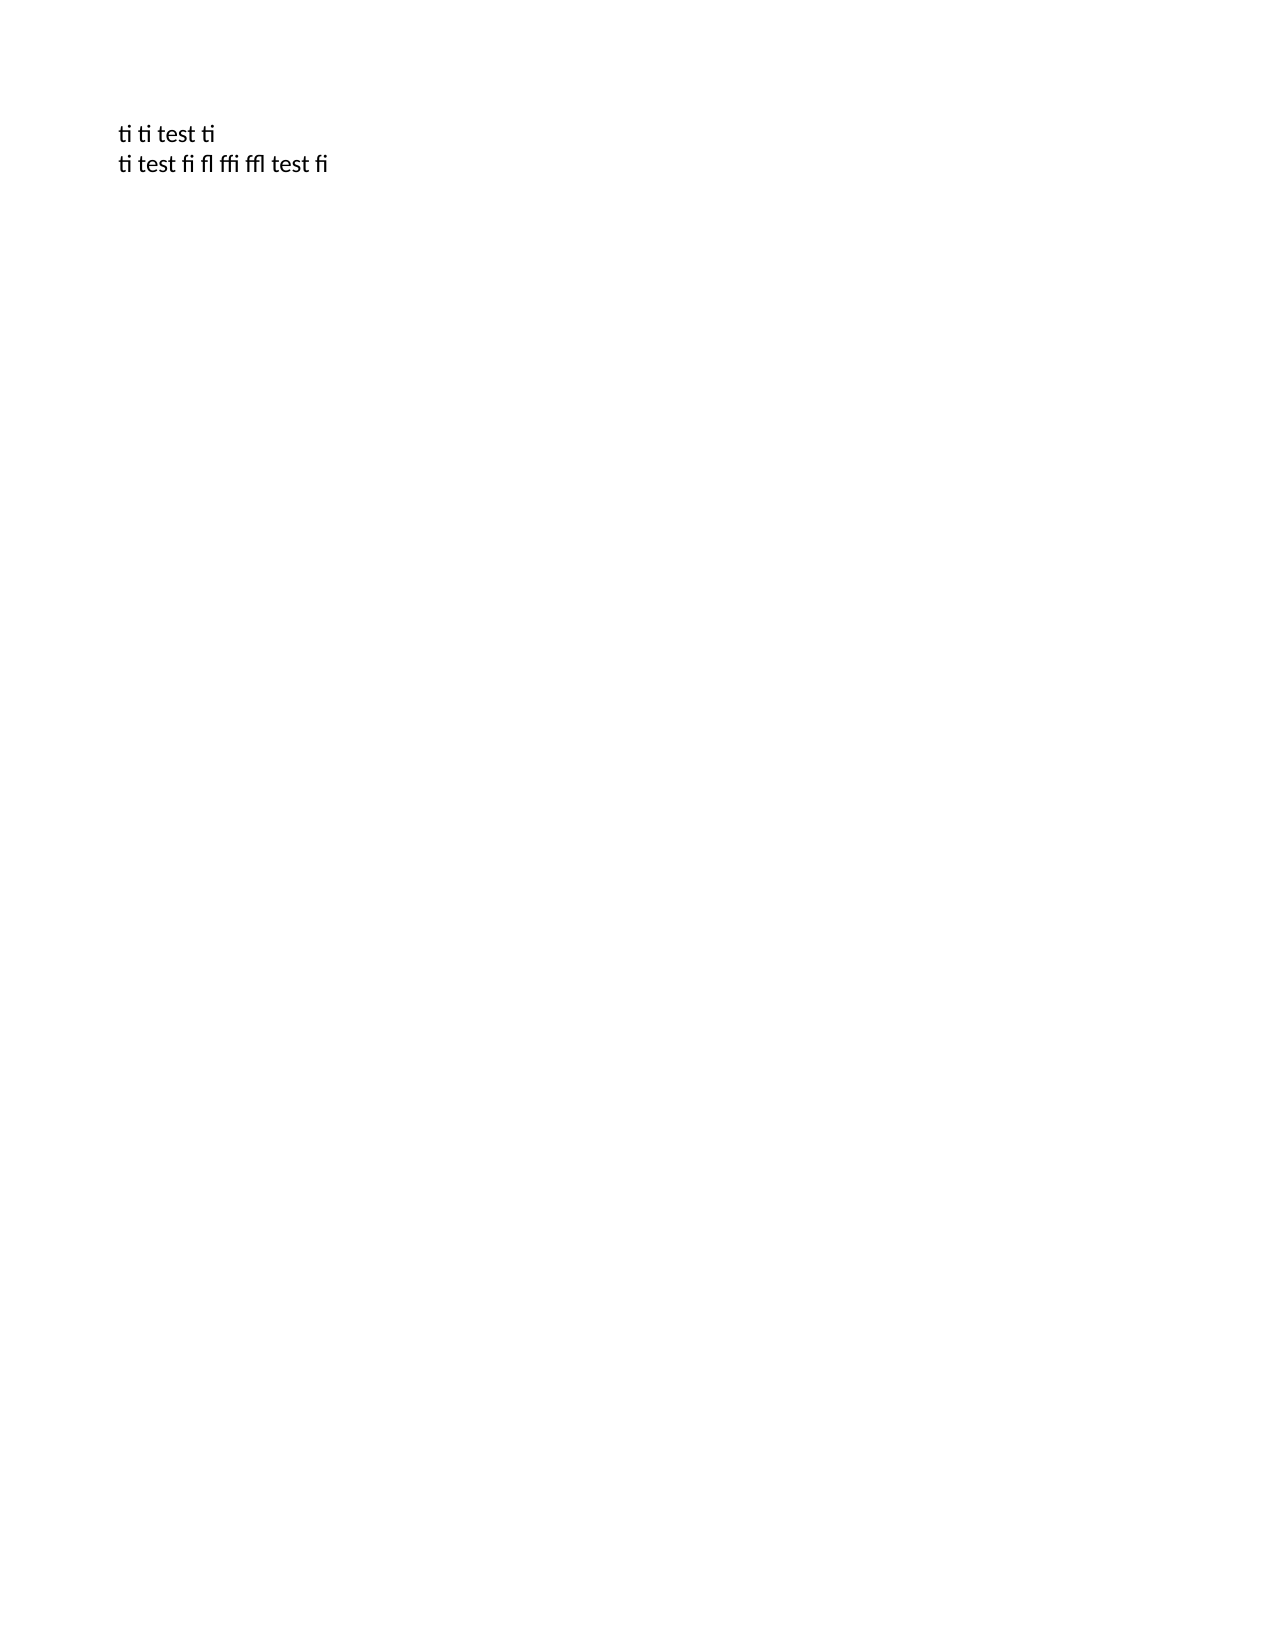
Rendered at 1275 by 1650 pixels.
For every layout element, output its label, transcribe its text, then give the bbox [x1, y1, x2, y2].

text ti ti test ti [118, 118, 1157, 149]
text ti test fi fl ffi ffl test fi [118, 149, 1157, 179]
